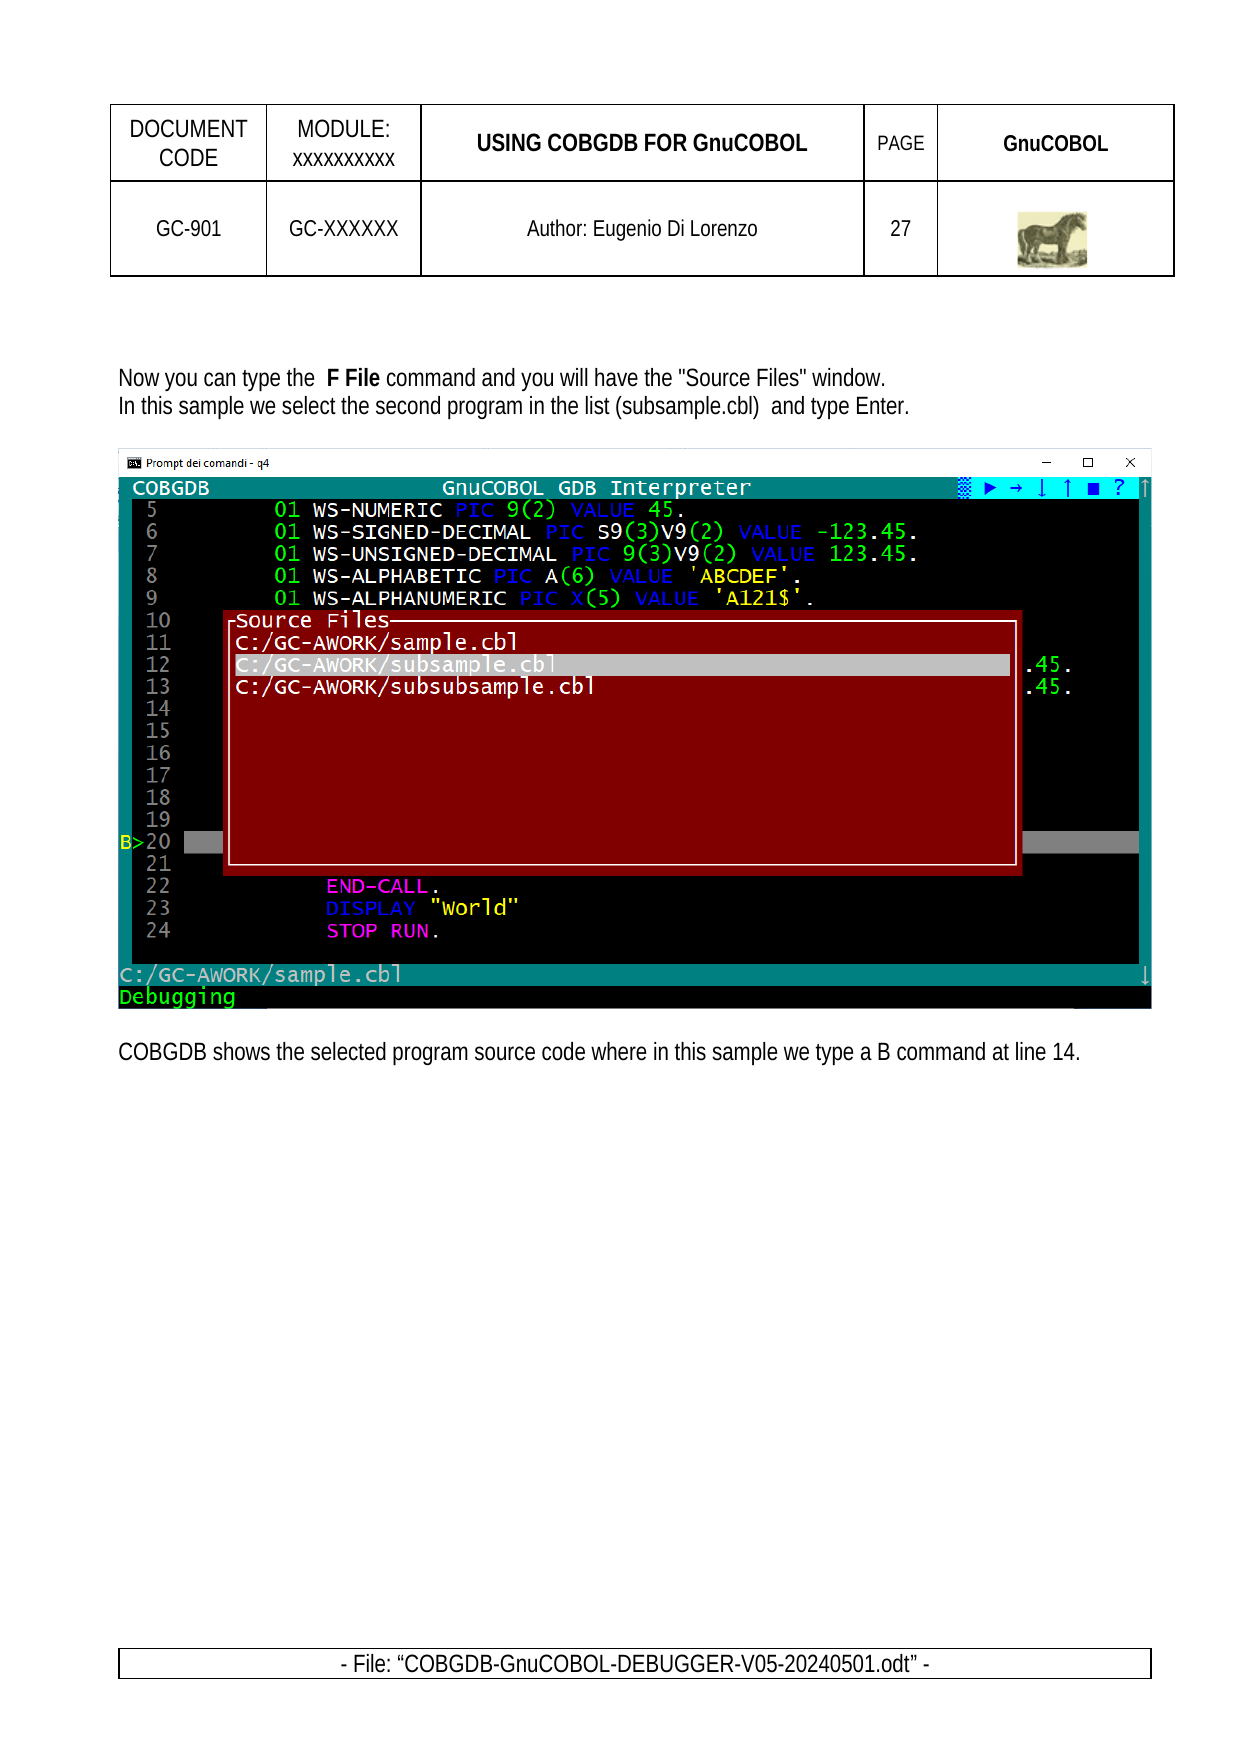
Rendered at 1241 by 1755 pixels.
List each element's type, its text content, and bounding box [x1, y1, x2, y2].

text COBGDB shows the selected program source code where in this sample we type a B command at line 14. [118, 1037, 1152, 1065]
text Now you can type the F File command and you will have the "Source Files" window. [118, 362, 1152, 391]
text In this sample we select the second program in the list (subsample.cbl) and type Enter. [118, 391, 1152, 420]
